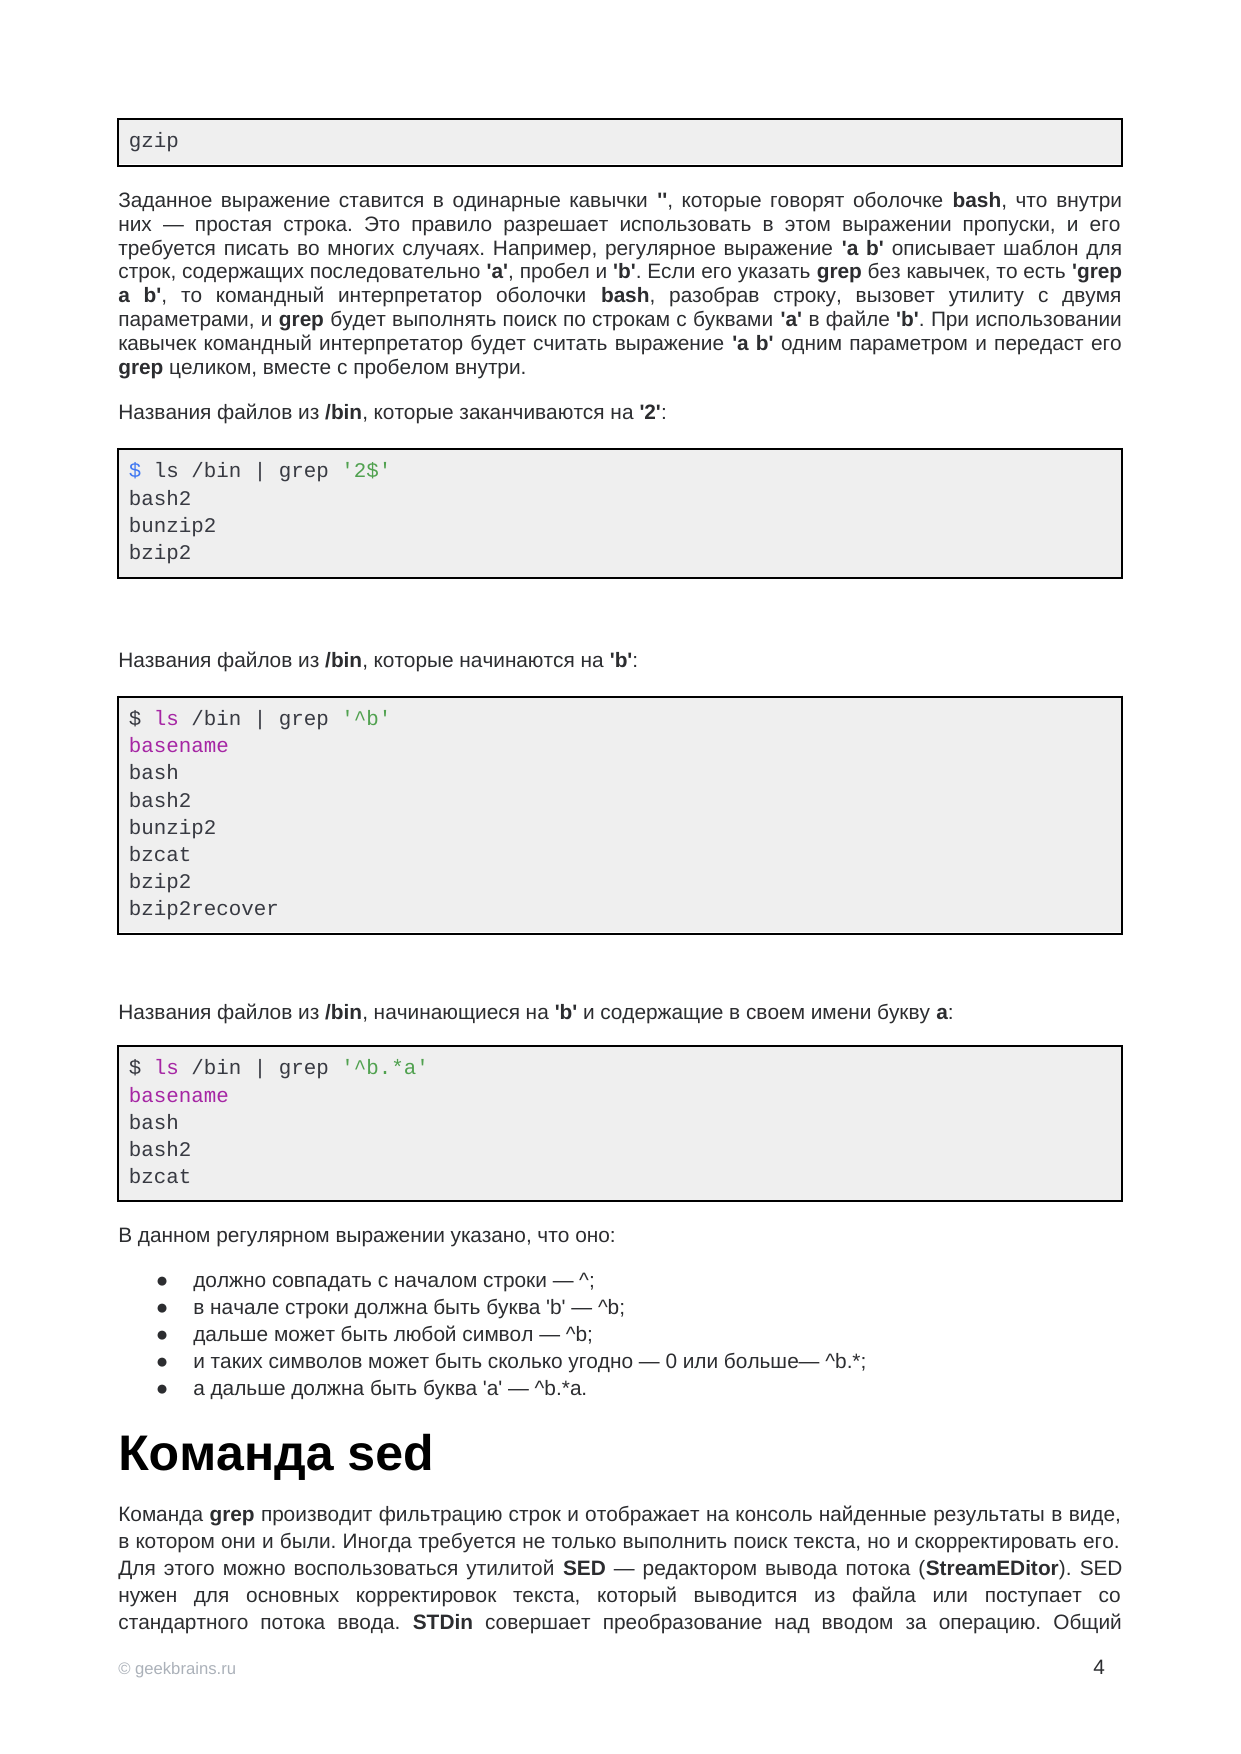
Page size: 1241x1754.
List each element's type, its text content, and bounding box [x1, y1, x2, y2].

text В данном регулярном выражении указано, что оно: [118, 1223, 1122, 1247]
table_header gzip [119, 120, 1121, 164]
table_header $ ls /bin | grep '^b' basename bash bash2 bunzip2 bzcat bzip2 bzip2recover [119, 698, 1121, 932]
list дальше может быть любой символ — ^b; [156, 1322, 1122, 1346]
text Названия файлов из /bin, начинающиеся на 'b' и содержащие в своем имени букву a: [118, 1000, 1122, 1024]
text Команда grep производит фильтрацию строк и отображает на консоль найденные результаты в виде, в котором они и были. Иногда требуется не только выполнить поиск текста, но и скорректировать его. Для этого можно воспользоваться утилитой SED — редактором вывода потока (StreamEDitor). SED нужен для основных корректировок текста, который выводится из файла или поступает со стандартного потока ввода. STDin совершает преобразование над вводом за операцию. Общий [118, 1502, 1122, 1634]
list а дальше должна быть буква 'a' — ^b.*a. [156, 1376, 1122, 1400]
table_header $ ls /bin | grep '^b.*a' basename bash bash2 bzcat [119, 1047, 1121, 1200]
list в начале строки должна быть буква 'b' — ^b; [156, 1295, 1122, 1319]
text Названия файлов из /bin, которые заканчиваются на '2': [118, 400, 1122, 424]
list и таких символов может быть сколько угодно — 0 или больше— ^b.*; [156, 1349, 1122, 1373]
text Заданное выражение ставится в одинарные кавычки '', которые говорят оболочке bash, что внутри них — простая строка. Это правило разрешает использовать в этом выражении пропуски, и его требуется писать во многих случаях. Например, регулярное выражение 'a b' описывает шаблон для строк, содержащих последовательно 'a', пробел и 'b'. Если его указать grep без кавычек, то есть 'grep a b', то командный интерпретатор оболочки bash, разобрав строку, вызовет утилиту с двумя параметрами, и grep будет выполнять поиск по строкам с буквами 'а' в файле 'b'. При использовании кавычек командный интерпретатор будет считать выражение 'a b' одним параметром и передаст его grep целиком, вместе с пробелом внутри. [118, 187, 1122, 379]
table_header $ ls /bin | grep '2$' bash2 bunzip2 bzip2 [119, 450, 1121, 577]
text Названия файлов из /bin, которые начинаются на 'b': [118, 648, 1122, 672]
list должно совпадать с началом строки — ^; [156, 1268, 1122, 1292]
subtitle Команда sed [118, 1424, 1122, 1481]
